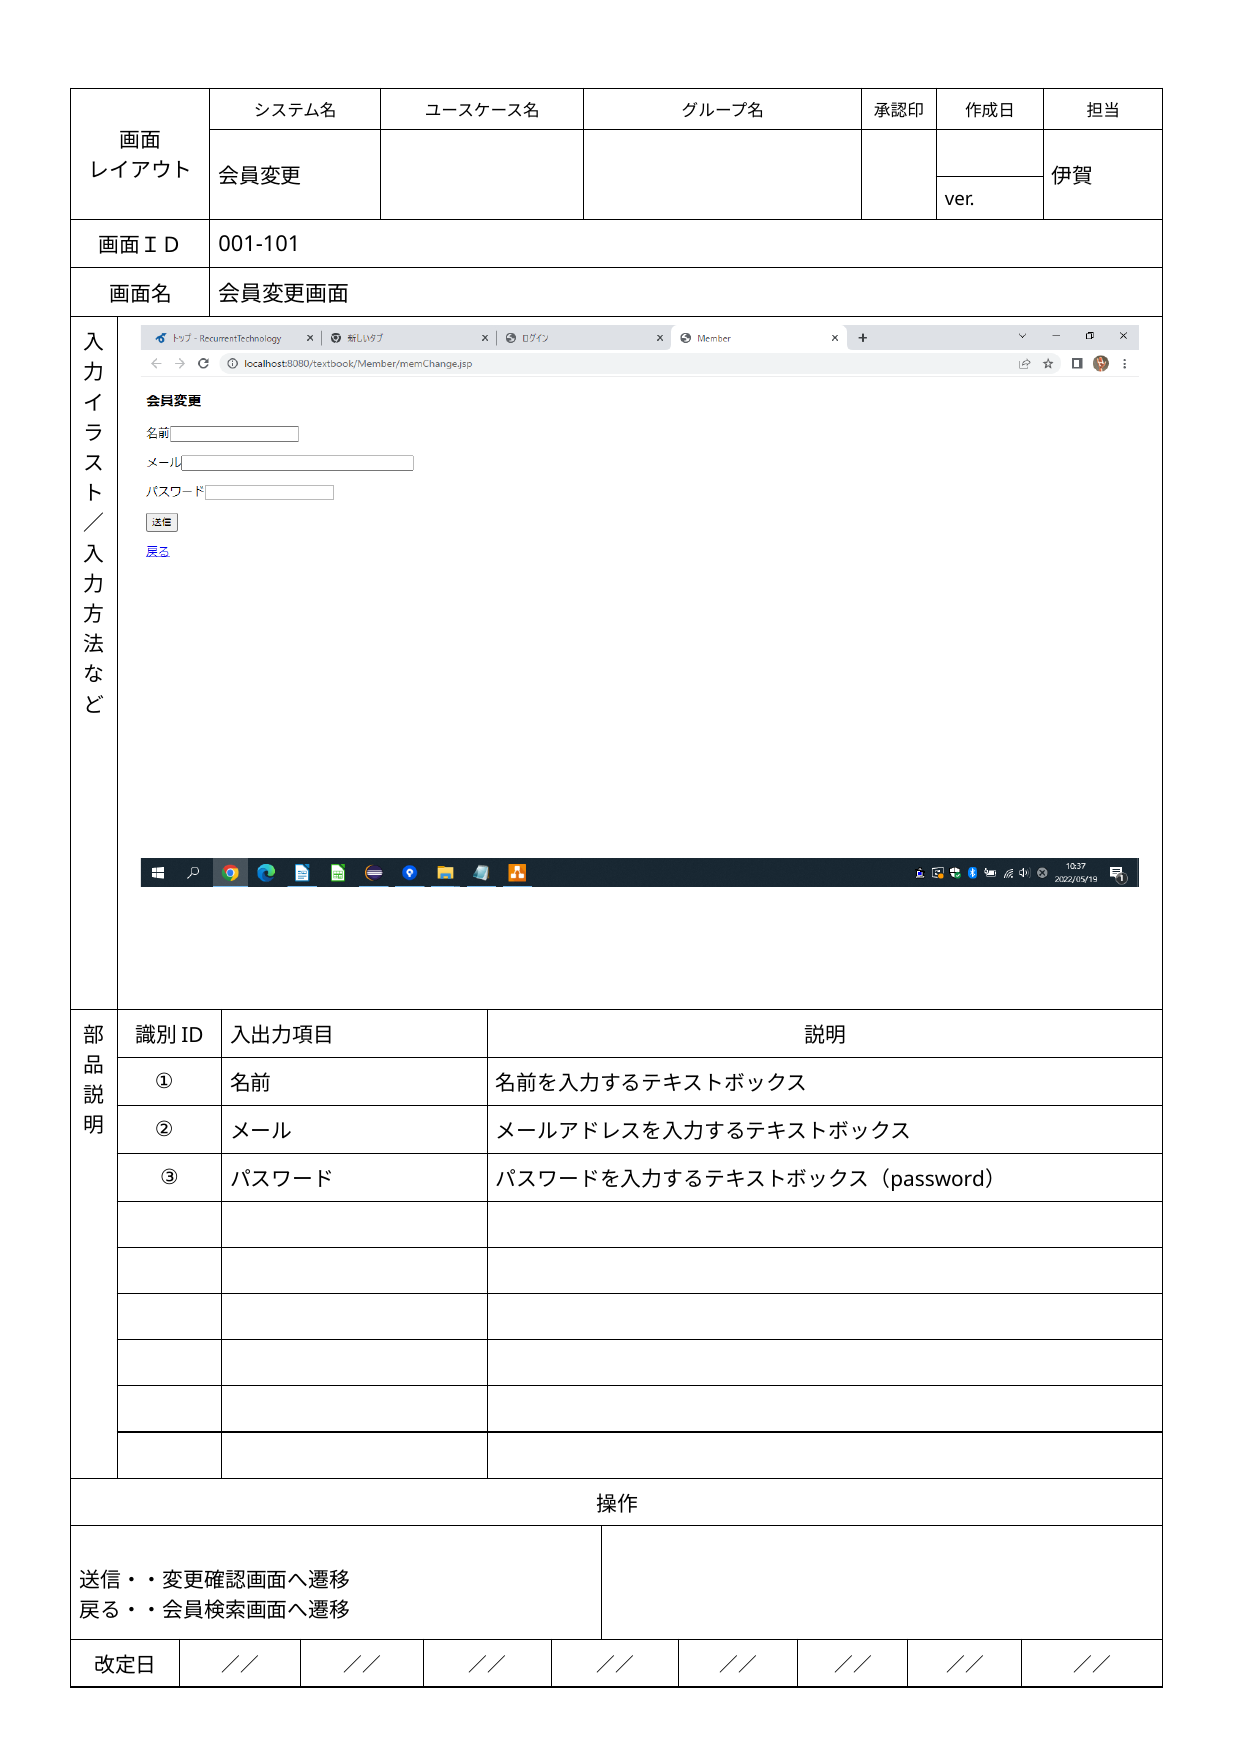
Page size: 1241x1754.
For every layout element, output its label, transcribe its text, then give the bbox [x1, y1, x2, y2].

table_header システム名 [210, 89, 380, 129]
table_cell [222, 1202, 487, 1247]
table_cell ／／ [798, 1640, 907, 1686]
table_cell 001-101 [210, 220, 1162, 267]
table_cell [488, 1294, 1162, 1339]
table_cell [584, 130, 861, 219]
table_cell [118, 1058, 221, 1105]
table_cell ／／ [908, 1640, 1021, 1686]
table_cell ③ [118, 1154, 221, 1201]
table_cell [488, 1386, 1162, 1431]
table_cell 送信・・変更確認画面へ遷移 戻る・・会員検索画面へ遷移 [71, 1526, 601, 1638]
table_header 作成日 [937, 89, 1043, 129]
table_cell ／／ [424, 1640, 551, 1686]
table_cell [118, 1248, 221, 1293]
picture [140, 325, 1139, 887]
table_cell [381, 130, 583, 219]
table_cell [862, 130, 936, 219]
table_cell [118, 1433, 221, 1477]
table_cell 画面ＩＤ [71, 220, 209, 267]
table_cell [602, 1526, 1162, 1638]
table_cell [222, 1294, 487, 1339]
table_cell パスワード [222, 1154, 487, 1201]
table_cell [937, 130, 1043, 176]
table_cell ／／ [552, 1640, 678, 1686]
table_header 承認印 [862, 89, 936, 129]
table_cell [222, 1433, 487, 1477]
table_cell 入力イラスト／入力方法など [71, 317, 117, 1009]
table_header グループ名 [584, 89, 861, 129]
table_cell 名前を入力するテキストボックス [488, 1058, 1162, 1105]
table_cell 名前 [222, 1058, 487, 1105]
table_cell [488, 1202, 1162, 1247]
table_cell 操作 [71, 1479, 1162, 1525]
table_cell 伊賀 [1044, 130, 1162, 219]
table_cell メール [222, 1106, 487, 1153]
table_cell 会員変更画面 [210, 268, 1162, 316]
table_cell [222, 1386, 487, 1431]
table_cell ver. [937, 177, 1043, 219]
table_cell [118, 1386, 221, 1431]
table_cell 説明 [488, 1010, 1162, 1057]
table_cell ／／ [180, 1640, 300, 1686]
table_cell [488, 1340, 1162, 1385]
table_header ユースケース名 [381, 89, 583, 129]
table_cell [118, 317, 1162, 1009]
table_cell 部品説明 [71, 1010, 117, 1477]
table_cell [118, 1294, 221, 1339]
table_cell メールアドレスを入力するテキストボックス [488, 1106, 1162, 1153]
table_cell ／／ [679, 1640, 797, 1686]
table_header 画面 レイアウト [71, 89, 209, 219]
table_cell [488, 1433, 1162, 1477]
table_cell ／／ [1022, 1640, 1162, 1686]
table_cell [118, 1340, 221, 1385]
table_header 担当 [1044, 89, 1162, 129]
table_cell 会員変更 [210, 130, 380, 219]
table_cell [222, 1248, 487, 1293]
table_cell 改定日 [71, 1640, 179, 1686]
table_cell [222, 1340, 487, 1385]
table_cell 画面名 [71, 268, 209, 316]
table_cell 識別ID [118, 1010, 221, 1057]
table_cell [488, 1248, 1162, 1293]
table_cell 入出力項目 [222, 1010, 487, 1057]
table_cell [118, 1106, 221, 1153]
table_cell パスワードを入力するテキストボックス（password） [488, 1154, 1162, 1201]
table_cell ／／ [301, 1640, 423, 1686]
table_cell [118, 1202, 221, 1247]
